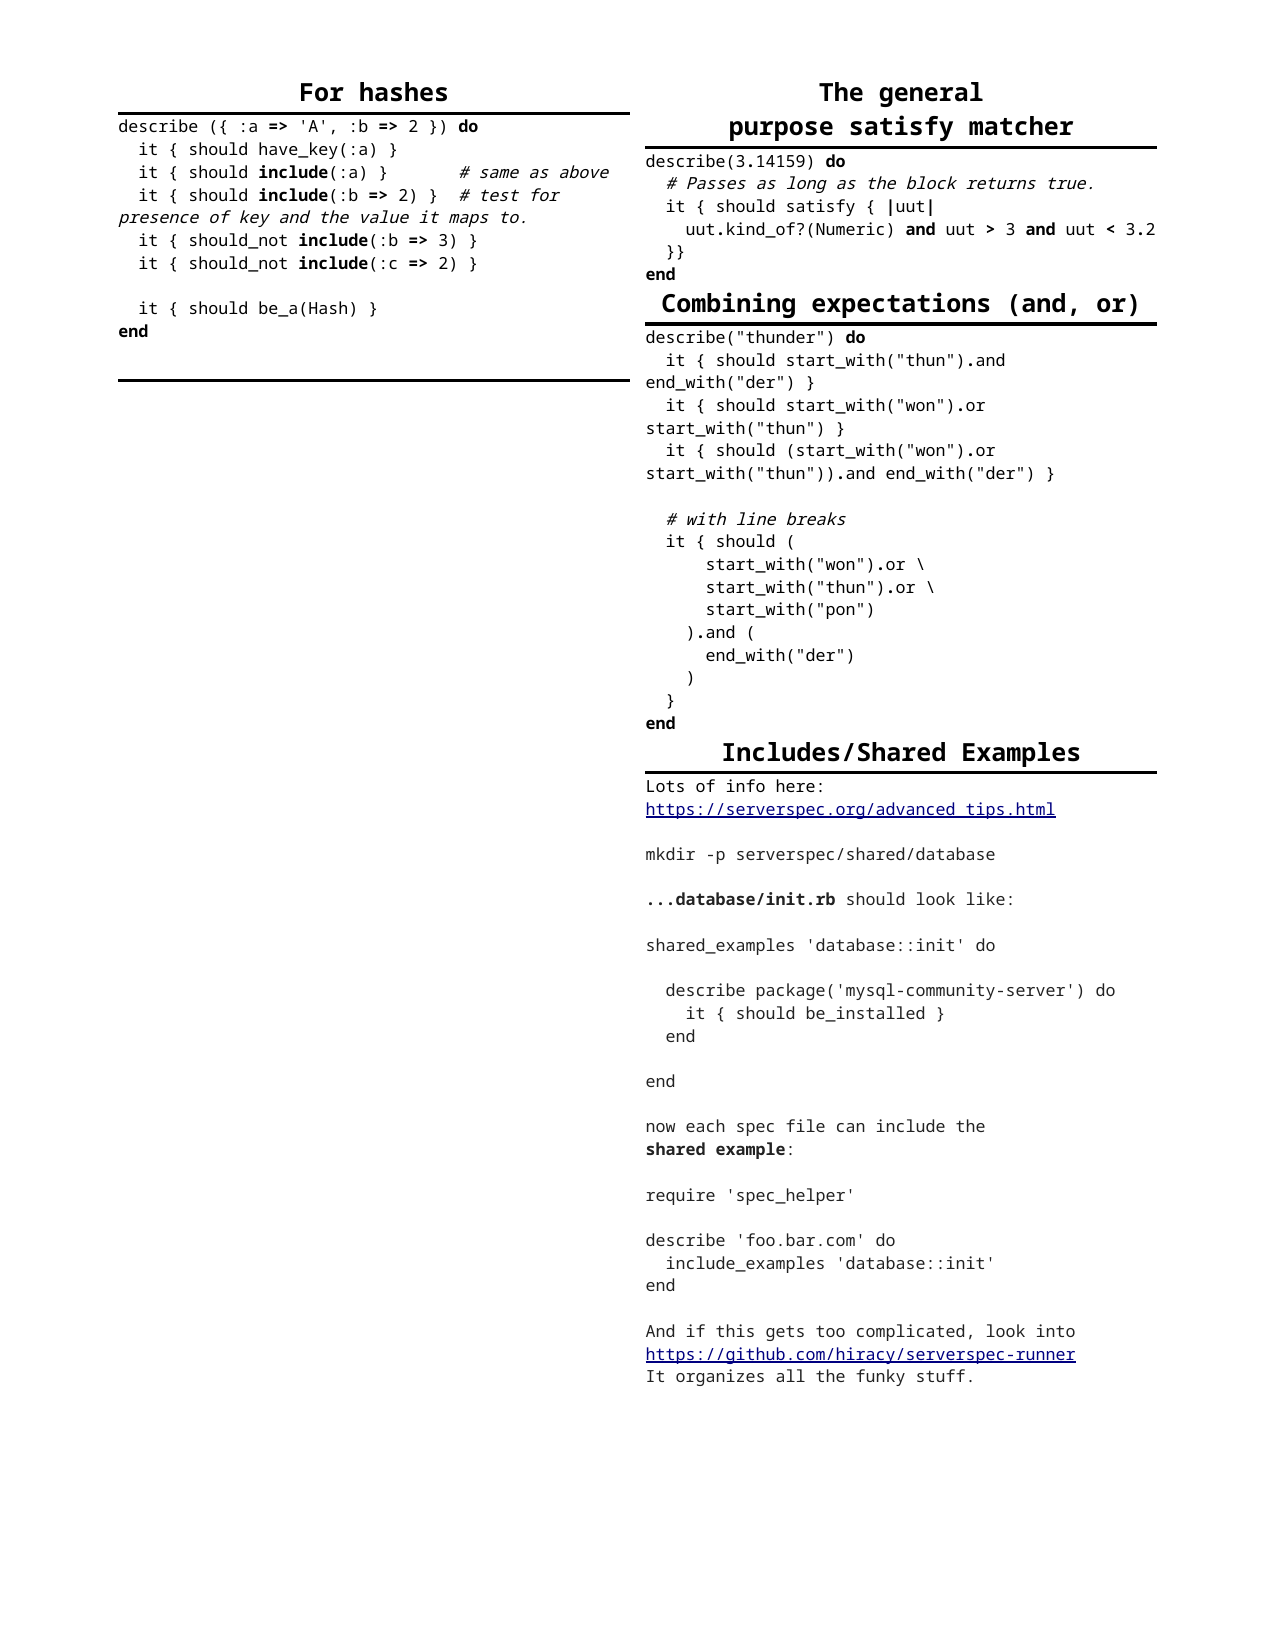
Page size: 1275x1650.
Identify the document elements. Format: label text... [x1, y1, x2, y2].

text end [645, 263, 1157, 285]
text end [645, 1069, 1157, 1092]
text now each spec file can include the [645, 1115, 1157, 1138]
text include_examples 'database::init' [645, 1251, 1157, 1274]
text describe ({ :a => 'A', :b => 2 }) do [118, 115, 630, 138]
text It organizes all the funky stuff. [645, 1365, 1157, 1387]
text it { should_not include(:c => 2) } [118, 251, 630, 274]
text it { should have_key(:a) } [118, 138, 630, 161]
text it { should start_with("won").or start_with("thun") } [645, 394, 1157, 439]
text end [645, 1024, 1157, 1047]
text start_with("thun").or \ [645, 575, 1157, 598]
text describe 'foo.bar.com' do [645, 1228, 1157, 1251]
text describe("thunder") do [645, 326, 1157, 348]
subtitle Includes/Shared Examples [645, 734, 1157, 771]
subtitle For hashes [118, 75, 630, 112]
text shared example: [645, 1138, 1157, 1160]
text it { should ( [645, 530, 1157, 553]
text shared_examples 'database::init' do [645, 933, 1157, 956]
text And if this gets too complicated, look into https://github.com/hiracy/serverspec-runner [645, 1319, 1157, 1365]
text it { should include(:a) } # same as above [118, 161, 630, 183]
text ) [645, 666, 1157, 689]
text it { should include(:b => 2) } # test for presence of key and the value it maps to. [118, 183, 630, 229]
text } [645, 689, 1157, 712]
text # Passes as long as the block returns true. [645, 172, 1157, 194]
text uut.kind_of?(Numeric) and uut > 3 and uut < 3.2 [645, 217, 1157, 240]
text end [645, 1274, 1157, 1297]
subtitle The general purpose satisfy matcher [645, 75, 1157, 146]
text describe package('mysql-community-server') do [645, 979, 1157, 1001]
subtitle Combining expectations (and, or) [645, 285, 1157, 322]
text it { should be_a(Hash) } [118, 297, 630, 319]
text it { should be_installed } [645, 1001, 1157, 1024]
text # with line breaks [645, 507, 1157, 530]
text describe(3.14159) do [645, 149, 1157, 172]
text it { should satisfy { |uut| [645, 194, 1157, 217]
text ).and ( [645, 621, 1157, 643]
text }} [645, 240, 1157, 263]
text ...database/init.rb should look like: [645, 888, 1157, 911]
text it { should start_with("thun").and end_with("der") } [645, 348, 1157, 394]
text end_with("der") [645, 643, 1157, 666]
text Lots of info here: https://serverspec.org/advanced_tips.html [645, 774, 1157, 820]
text start_with("won").or \ [645, 553, 1157, 575]
text end [118, 319, 630, 342]
text it { should_not include(:b => 3) } [118, 229, 630, 251]
text it { should (start_with("won").or start_with("thun")).and end_with("der") } [645, 439, 1157, 484]
text start_with("pon") [645, 598, 1157, 621]
text require 'spec_helper' [645, 1183, 1157, 1206]
text end [645, 712, 1157, 734]
text mkdir -p serverspec/shared/database [645, 842, 1157, 865]
